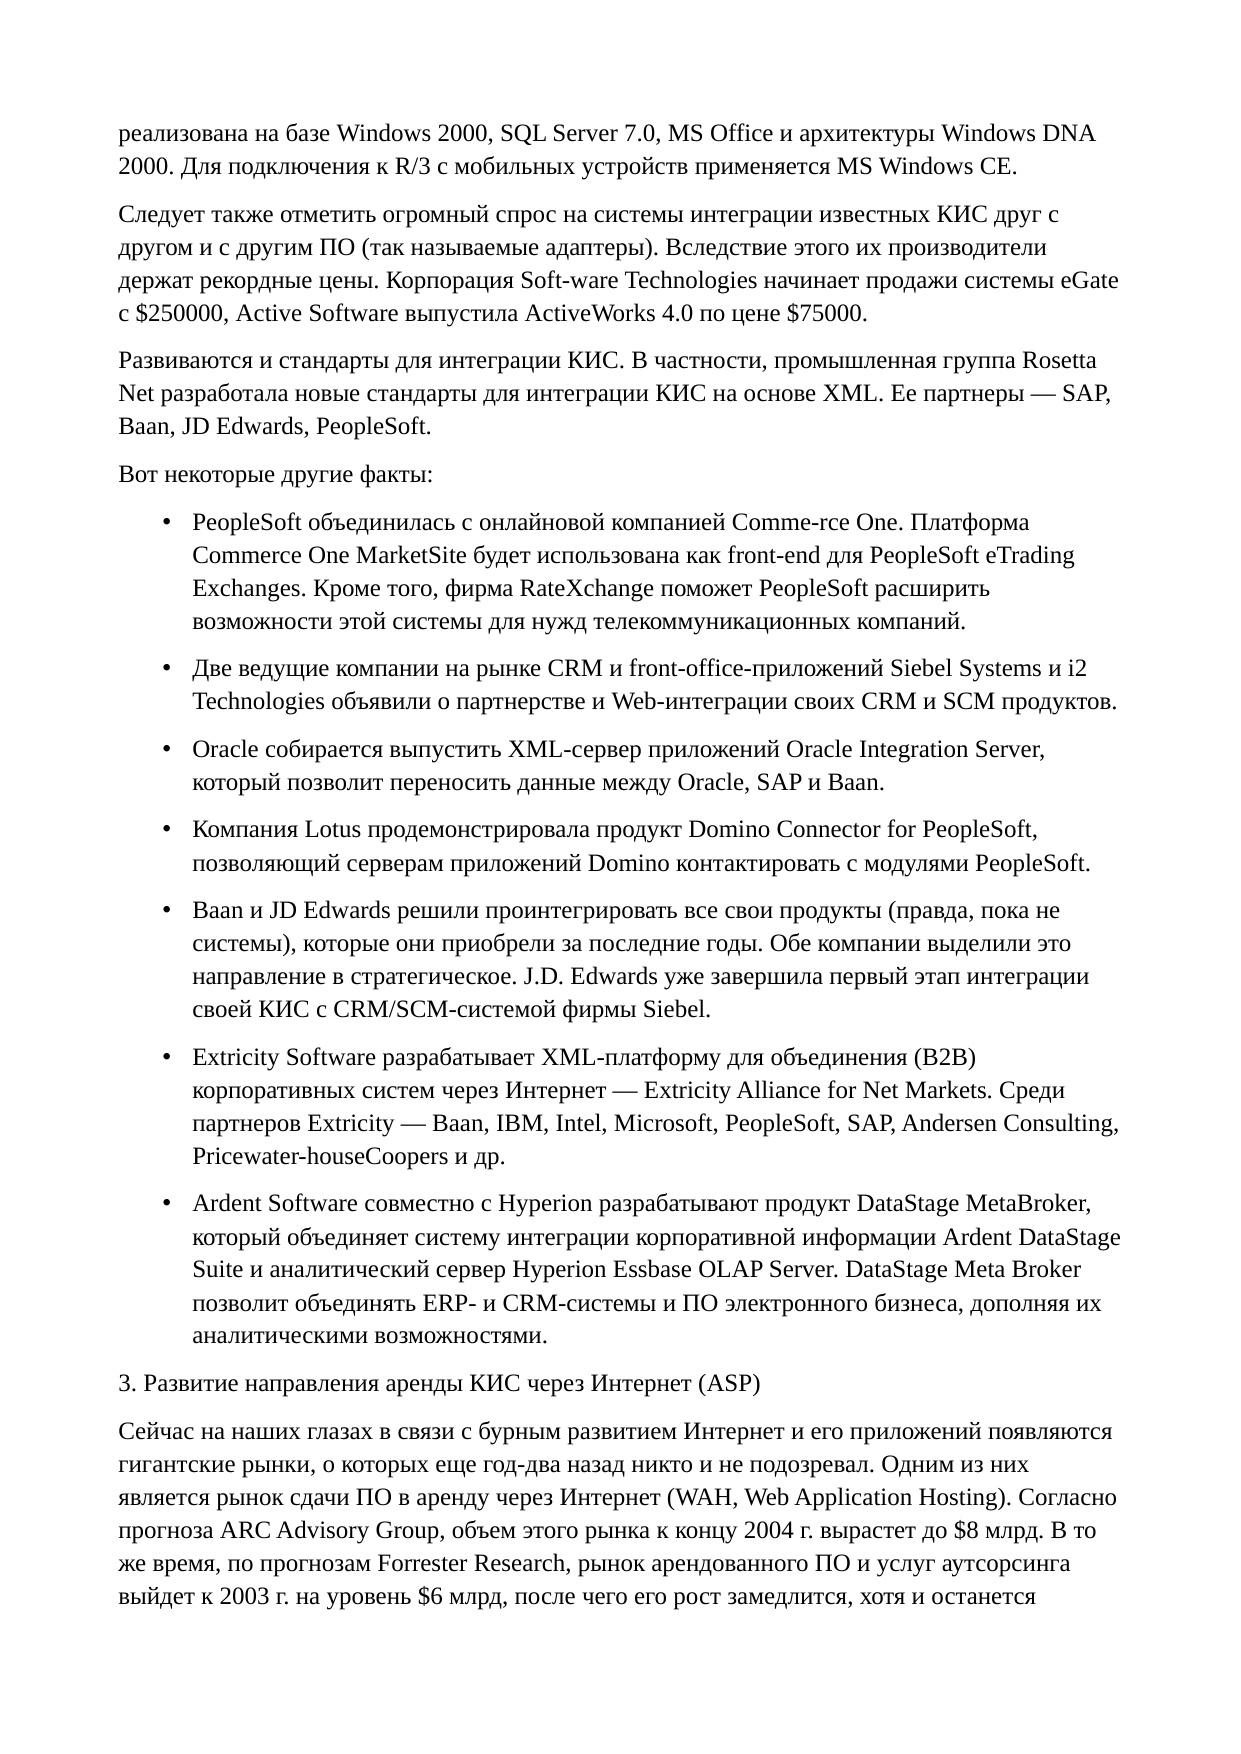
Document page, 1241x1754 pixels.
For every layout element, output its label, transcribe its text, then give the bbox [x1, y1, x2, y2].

list Oracle собирается выпустить XML-сервер приложений Oracle Integration Server, который позволит переносить данные между Oracle, SAP и Baan. [162, 734, 1122, 796]
list Компания Lotus продемонстрировала продукт Domino Connector for PeopleSoft, позволяющий серверам приложений Domino контактировать с модулями PeopleSoft. [162, 814, 1122, 876]
list PeopleSoft объединилась с онлайновой компанией Comme-rce One. Платформа Commerce One MarketSite будет использована как front-end для PeopleSoft eTrading Exchanges. Кроме того, фирма RateXchange поможет PeopleSoft расширить возможности этой системы для нужд телекоммуникационных компаний. [162, 507, 1122, 634]
list Ardent Software совместно с Hyperion разрабатывают продукт DataStage MetaBroker, который объединяет систему интеграции корпоративной информации Ardent DataStage Suite и аналитический сервер Hyperion Essbase OLAP Server. DataStage Meta Broker позволит объединять ERP- и CRM-системы и ПО электронного бизнеса, дополняя их аналитическими возможностями. [162, 1188, 1122, 1349]
text Вот некоторые другие факты: [118, 459, 1122, 488]
text реализована на базе Windows 2000, SQL Server 7.0, MS Office и архитектуры Windows DNA 2000. Для подключения к R/3 с мобильных устройств применяется MS Windows CE. [118, 118, 1122, 180]
text 3. Развитие направления аренды КИС через Интернет (ASP) [118, 1368, 1122, 1397]
text Cледует также отметить огромный спрос на системы интеграции известных КИС друг с другом и с другим ПО (так называемые адаптеры). Вследствие этого их производители держат рекордные цены. Корпорация Soft-ware Technologies начинает продажи системы eGate с $250000, Active Software выпустила ActiveWorks 4.0 по цене $75000. [118, 199, 1122, 327]
list Baan и JD Edwards решили проинтегрировать все свои продукты (правда, пока не системы), которые они приобрели за последние годы. Обе компании выделили это направление в стратегическое. J.D. Edwards уже завершила первый этап интеграции своей КИС с CRM/SCM-системой фирмы Siebel. [162, 895, 1122, 1023]
list Extricity Software разрабатывает XML-платформу для объединения (В2В) корпоративных систем через Интернет — Extricity Alliance for Net Markets. Среди партнеров Extricity — Baan, IBM, Intel, Microsoft, PeopleSoft, SAP, Andersen Consulting, Pricewater-houseCoopers и др. [162, 1042, 1122, 1170]
list Две ведущие компании на рынке CRM и front-office-приложений Siebel Systems и i2 Technologies объявили о партнерстве и Web-интеграции своих CRM и SCM продуктов. [162, 653, 1122, 715]
text Сейчас на наших глазах в связи с бурным развитием Интернет и его приложений появляются гигантские рынки, о которых еще год-два назад никто и не подозревал. Одним из них является рынок сдачи ПО в аренду через Интернет (WAH, Web Application Hosting). Согласно прогноза ARC Advisory Group, объем этого рынка к концу 2004 г. вырастет до $8 млрд. В то же время, по прогнозам Forrester Research, рынок арендованного ПО и услуг аутсорсинга выйдет к 2003 г. на уровень $6 млрд, после чего его рост замедлится, хотя и останется [118, 1416, 1122, 1610]
text Развиваются и стандарты для интеграции КИС. В частности, промышленная группа Rosetta Net разработала новые стандарты для интеграции КИС на основе XML. Ее партнеры — SAP, Baan, JD Edwards, PeopleSoft. [118, 345, 1122, 440]
